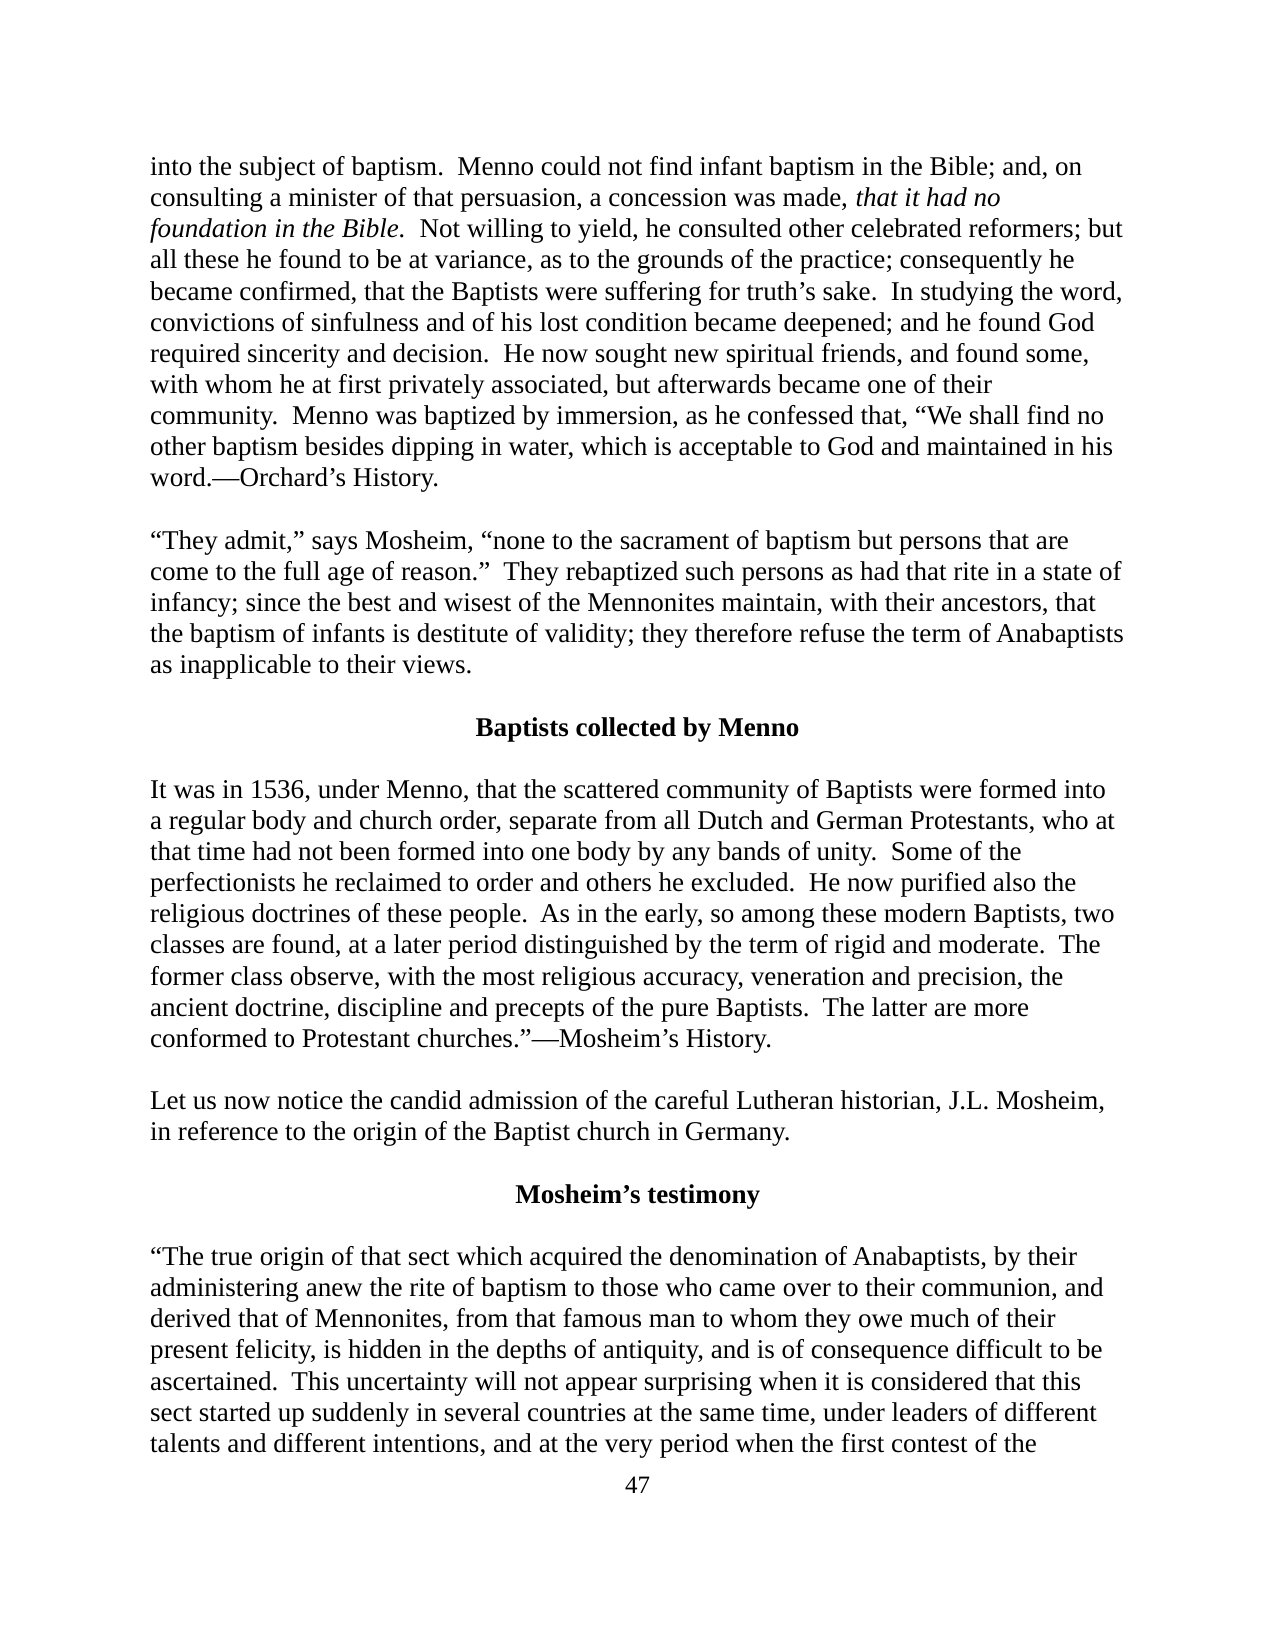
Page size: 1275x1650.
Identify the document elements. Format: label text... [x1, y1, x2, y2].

text “They admit,” says Mosheim, “none to the sacrament of baptism but persons that are come to the full age of reason.” They rebaptized such persons as had that rite in a state of infancy; since the best and wisest of the Mennonites maintain, with their ancestors, that the baptism of infants is destitute of validity; they therefore refuse the term of Anabaptists as inapplicable to their views. [150, 524, 1125, 679]
text Baptists collected by Menno [150, 711, 1125, 742]
text into the subject of baptism. Menno could not find infant baptism in the Bible; and, on consulting a minister of that persuasion, a concession was made, that it had no foundation in the Bible. Not willing to yield, he consulted other celebrated reformers; but all these he found to be at variance, as to the grounds of the practice; consequently he became confirmed, that the Baptists were suffering for truth’s sake. In studying the word, convictions of sinfulness and of his lost condition became deepened; and he found God required sincerity and decision. He now sought new spiritual friends, and found some, with whom he at first privately associated, but afterwards became one of their community. Menno was baptized by immersion, as he confessed that, “We shall find no other baptism besides dipping in water, which is acceptable to God and maintained in his word.—Orchard’s History. [150, 150, 1125, 493]
text “The true origin of that sect which acquired the denomination of Anabaptists, by their administering anew the rite of baptism to those who came over to their communion, and derived that of Mennonites, from that famous man to whom they owe much of their present felicity, is hidden in the depths of antiquity, and is of consequence difficult to be ascertained. This uncertainty will not appear surprising when it is considered that this sect started up suddenly in several countries at the same time, under leaders of different talents and different intentions, and at the very period when the first contest of the [150, 1240, 1125, 1458]
text It was in 1536, under Menno, that the scattered community of Baptists were formed into a regular body and church order, separate from all Dutch and German Protestants, who at that time had not been formed into one body by any bands of unity. Some of the perfectionists he reclaimed to order and others he excluded. He now purified also the religious doctrines of these people. As in the early, so among these modern Baptists, two classes are found, at a later period distinguished by the term of rigid and moderate. The former class observe, with the most religious accuracy, veneration and precision, the ancient doctrine, discipline and precepts of the pure Baptists. The latter are more conformed to Protestant churches.”—Mosheim’s History. [150, 773, 1125, 1053]
text Let us now notice the candid admission of the careful Lutheran historian, J.L. Mosheim, in reference to the origin of the Baptist church in Germany. [150, 1084, 1125, 1147]
text Mosheim’s testimony [150, 1178, 1125, 1209]
